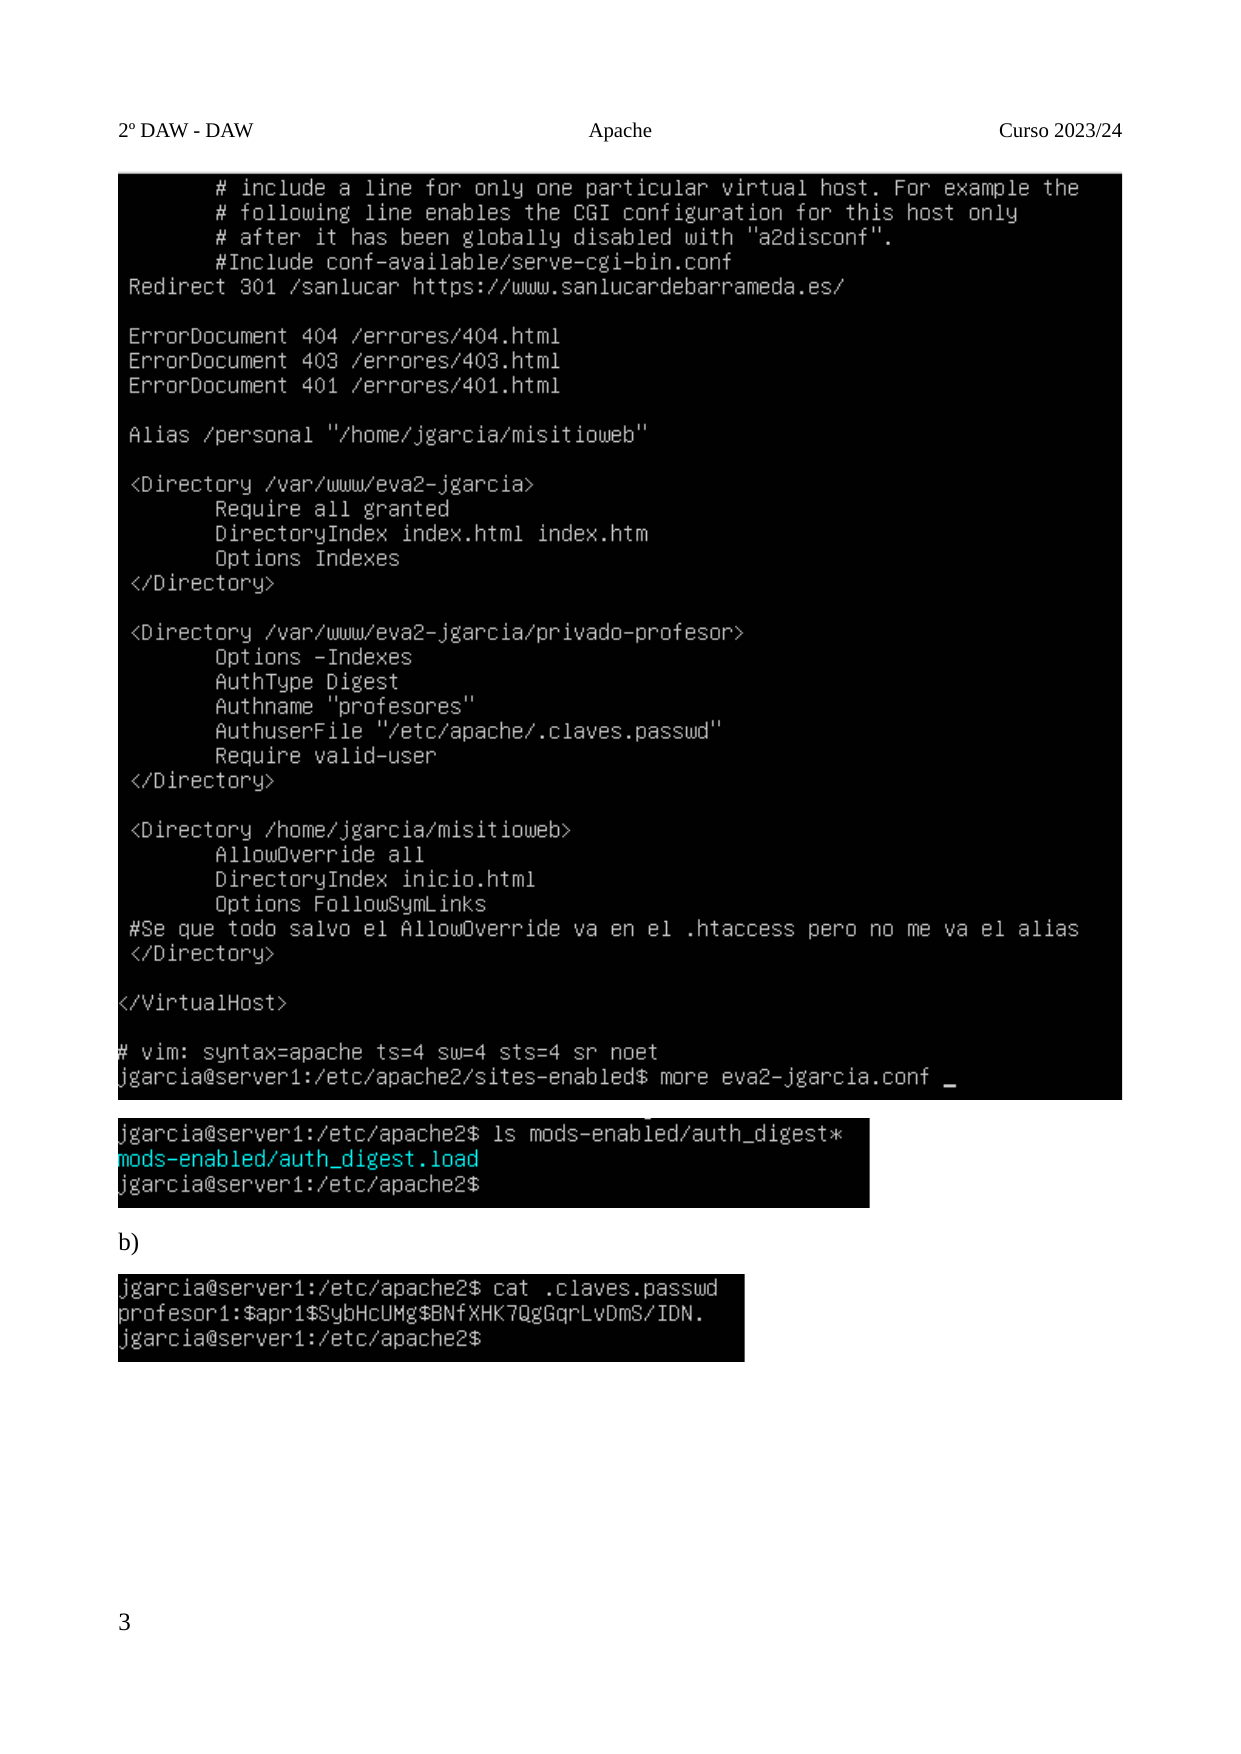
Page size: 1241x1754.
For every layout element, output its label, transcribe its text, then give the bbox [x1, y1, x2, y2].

picture [118, 1274, 745, 1362]
text b) [118, 1227, 1122, 1256]
picture [118, 1118, 870, 1208]
picture [118, 171, 1123, 1100]
